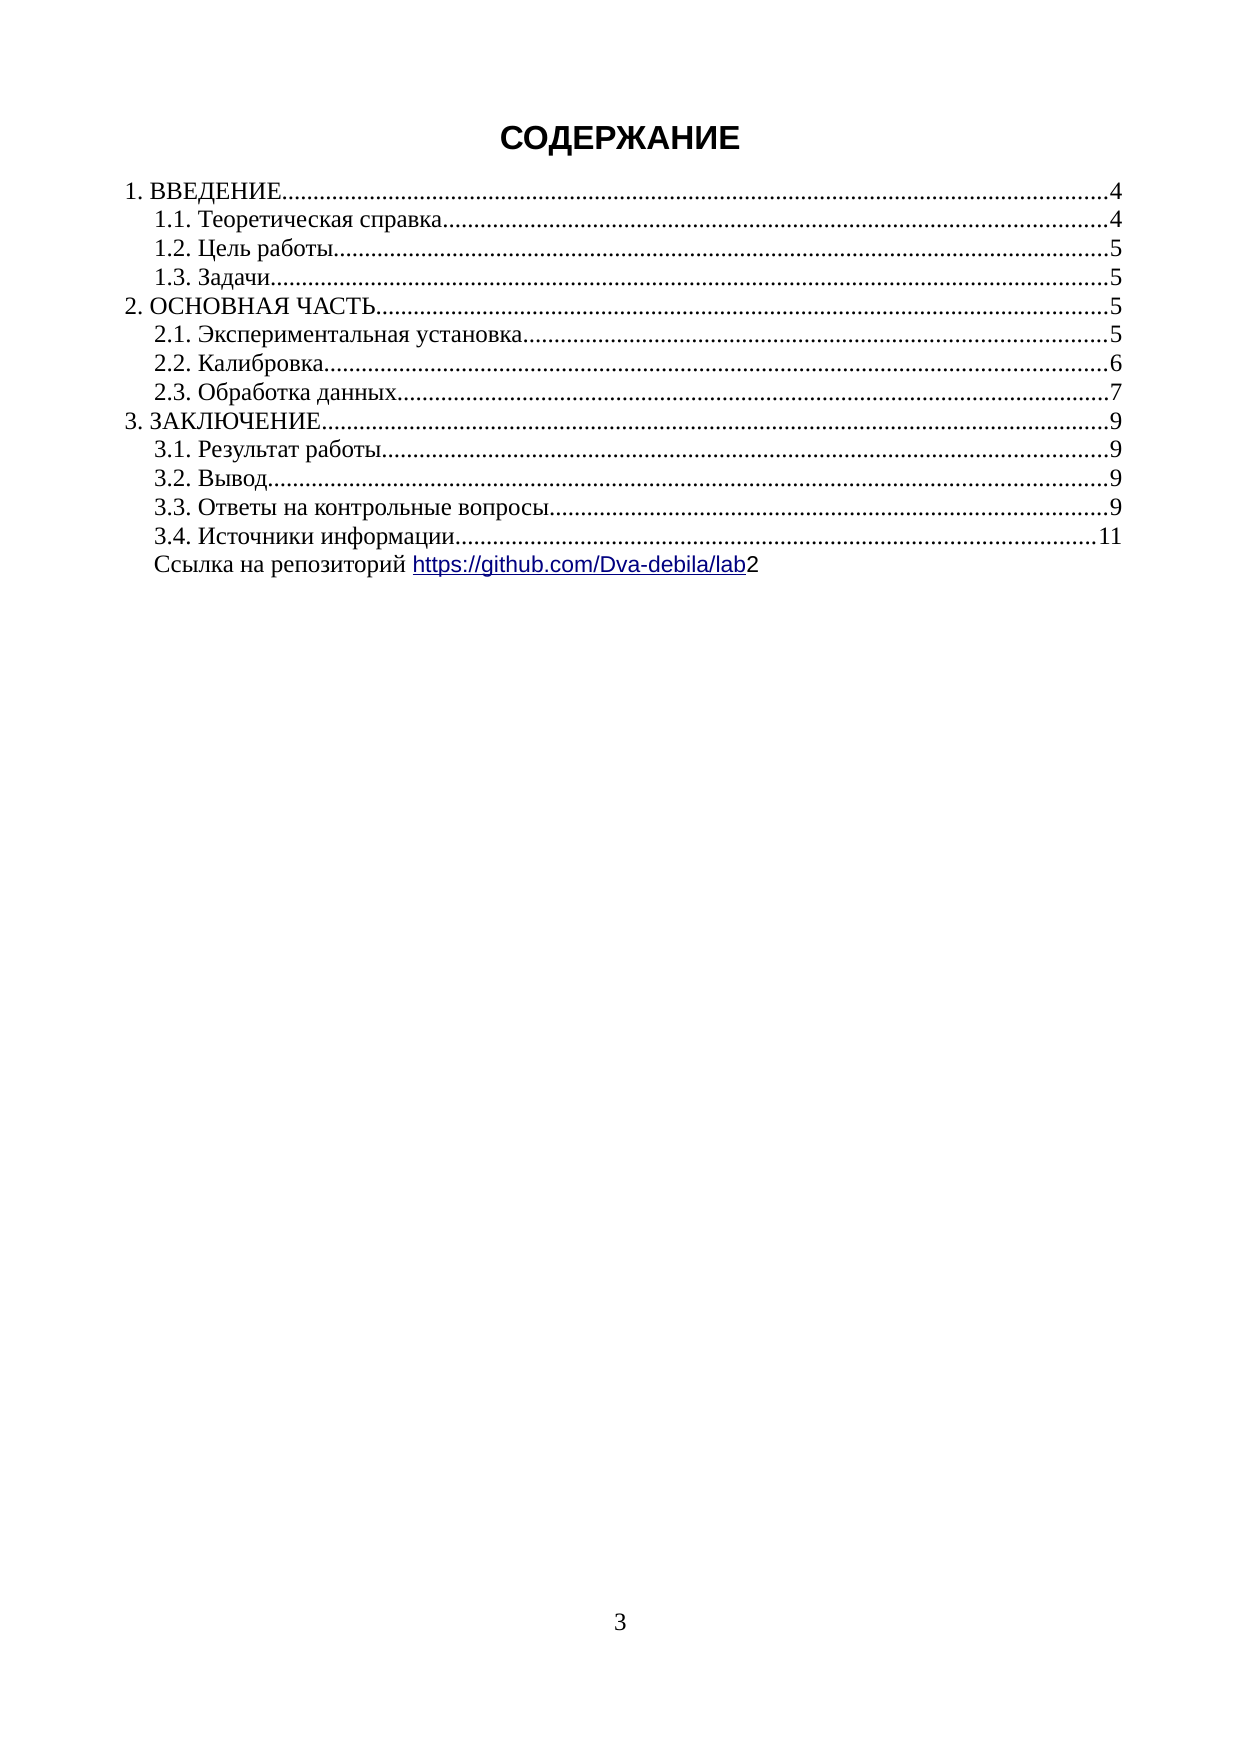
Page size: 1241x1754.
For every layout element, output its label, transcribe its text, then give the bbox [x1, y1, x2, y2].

text 1.3. Задачи 5 [148, 262, 1122, 291]
text 1.2. Цель работы 5 [148, 233, 1122, 262]
text 2. ОСНОВНАЯ ЧАСТЬ 5 [118, 291, 1122, 319]
text 1. ВВЕДЕНИЕ 4 [118, 176, 1122, 204]
text 2.2. Калибровка 6 [148, 348, 1122, 377]
text 1.1. Теоретическая справка 4 [148, 204, 1122, 233]
text 3.2. Вывод 9 [148, 463, 1122, 492]
text 3.1. Результат работы 9 [148, 434, 1122, 463]
text 3.4. Источники информации 11 [148, 521, 1122, 549]
text 3.3. Ответы на контрольные вопросы 9 [148, 492, 1122, 521]
text 2.1. Экспериментальная установка 5 [148, 319, 1122, 348]
text 2.3. Обработка данных 7 [148, 377, 1122, 406]
text Ссылка на репозиторий https://github.com/Dva-debila/lab2 [118, 549, 1122, 578]
subtitle СОДЕРЖАНИЕ [118, 118, 1122, 157]
text 3. ЗАКЛЮЧЕНИЕ 9 [118, 406, 1122, 434]
